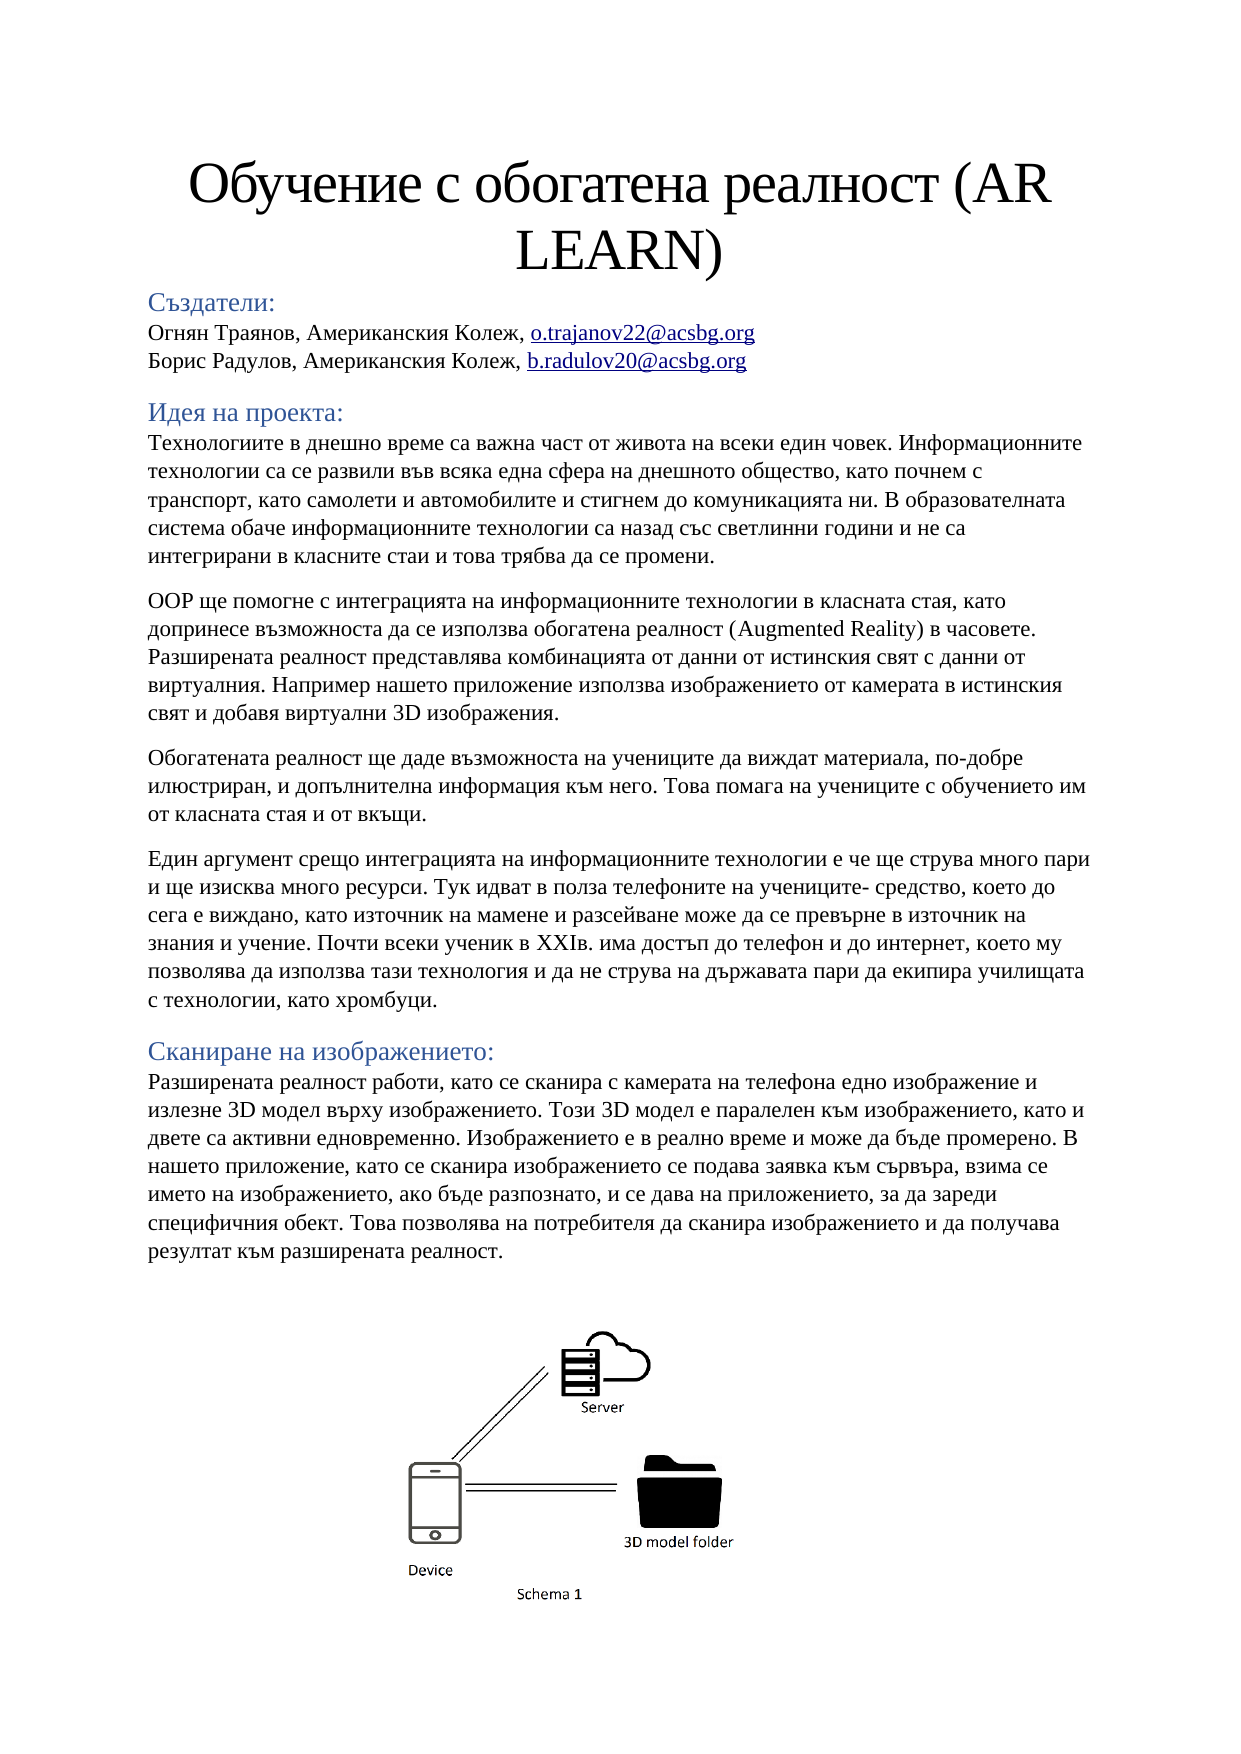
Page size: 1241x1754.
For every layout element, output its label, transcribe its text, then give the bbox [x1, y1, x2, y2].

text Технологиите в днешно време са важна част от живота на всеки един човек. Информационните технологии са се развили във всяка една сфера на днешното общество, като почнем с транспорт, като самолети и автомобилите и стигнем до комуникацията ни. В образователната система обаче информационните технологии са назад със светлинни години и не са интегрирани в класните стаи и това трябва да се промени. [148, 429, 1093, 568]
text Огнян Траянов, Американския Колеж, o.trajanov22@acsbg.org Борис Радулов, Американския Колеж, b.radulov20@acsbg.org [148, 319, 1093, 374]
text Разширената реалност работи, като се сканира с камерата на телефона едно изображение и излезне 3D модел върху изображението. Този 3D модел е паралелен към изображението, като и двете са активни едновременно. Изображението е в реално време и може да бъде промерено. В нашето приложение, като се сканира изображението се подава заявка към сървъра, взима се името на изображението, ако бъде разпознато, и се дава на приложението, за да зареди специфичния обект. Това позволява на потребителя да сканира изображението и да получава резултат към разширената реалност. [148, 1068, 1093, 1263]
title Обучение с обогатена реалност (AR LEARN) [148, 148, 1093, 282]
subtitle Идея на проекта: [148, 396, 1093, 427]
subtitle Сканиране на изображението: [148, 1035, 1093, 1066]
text ООР ще помогне с интеграцията на информационните технологии в класната стая, като допринесе възможноста да се използва обогатена реалност (Augmented Reality) в часовете. Разширената реалност представлява комбинацията от данни от истинския свят с данни от виртуалния. Например нашето приложение използва изображението от камерата в истинския свят и добавя виртуални 3D изображения. [148, 587, 1093, 726]
subtitle Създатели: [148, 286, 1093, 317]
text Обогатената реалност ще даде възможноста на учениците да виждат материала, по-добре илюстриран, и допълнителна информация към него. Това помага на учениците с обучението им от класната стая и от вкъщи. [148, 744, 1093, 827]
text Един аргумент срещо интеграцията на информационните технологии е че ще струва много пари и ще изисква много ресурси. Тук идват в полза телефоните на учениците- средство, което до сега е виждано, като източник на мамене и разсейване може да се превърне в източник на знания и учение. Почти всеки ученик в XXIв. има достъп до телефон и до интернет, което му позволява да използва тази технология и да не струва на държавата пари да екипира училищата с технологии, като хромбуци. [148, 845, 1093, 1012]
